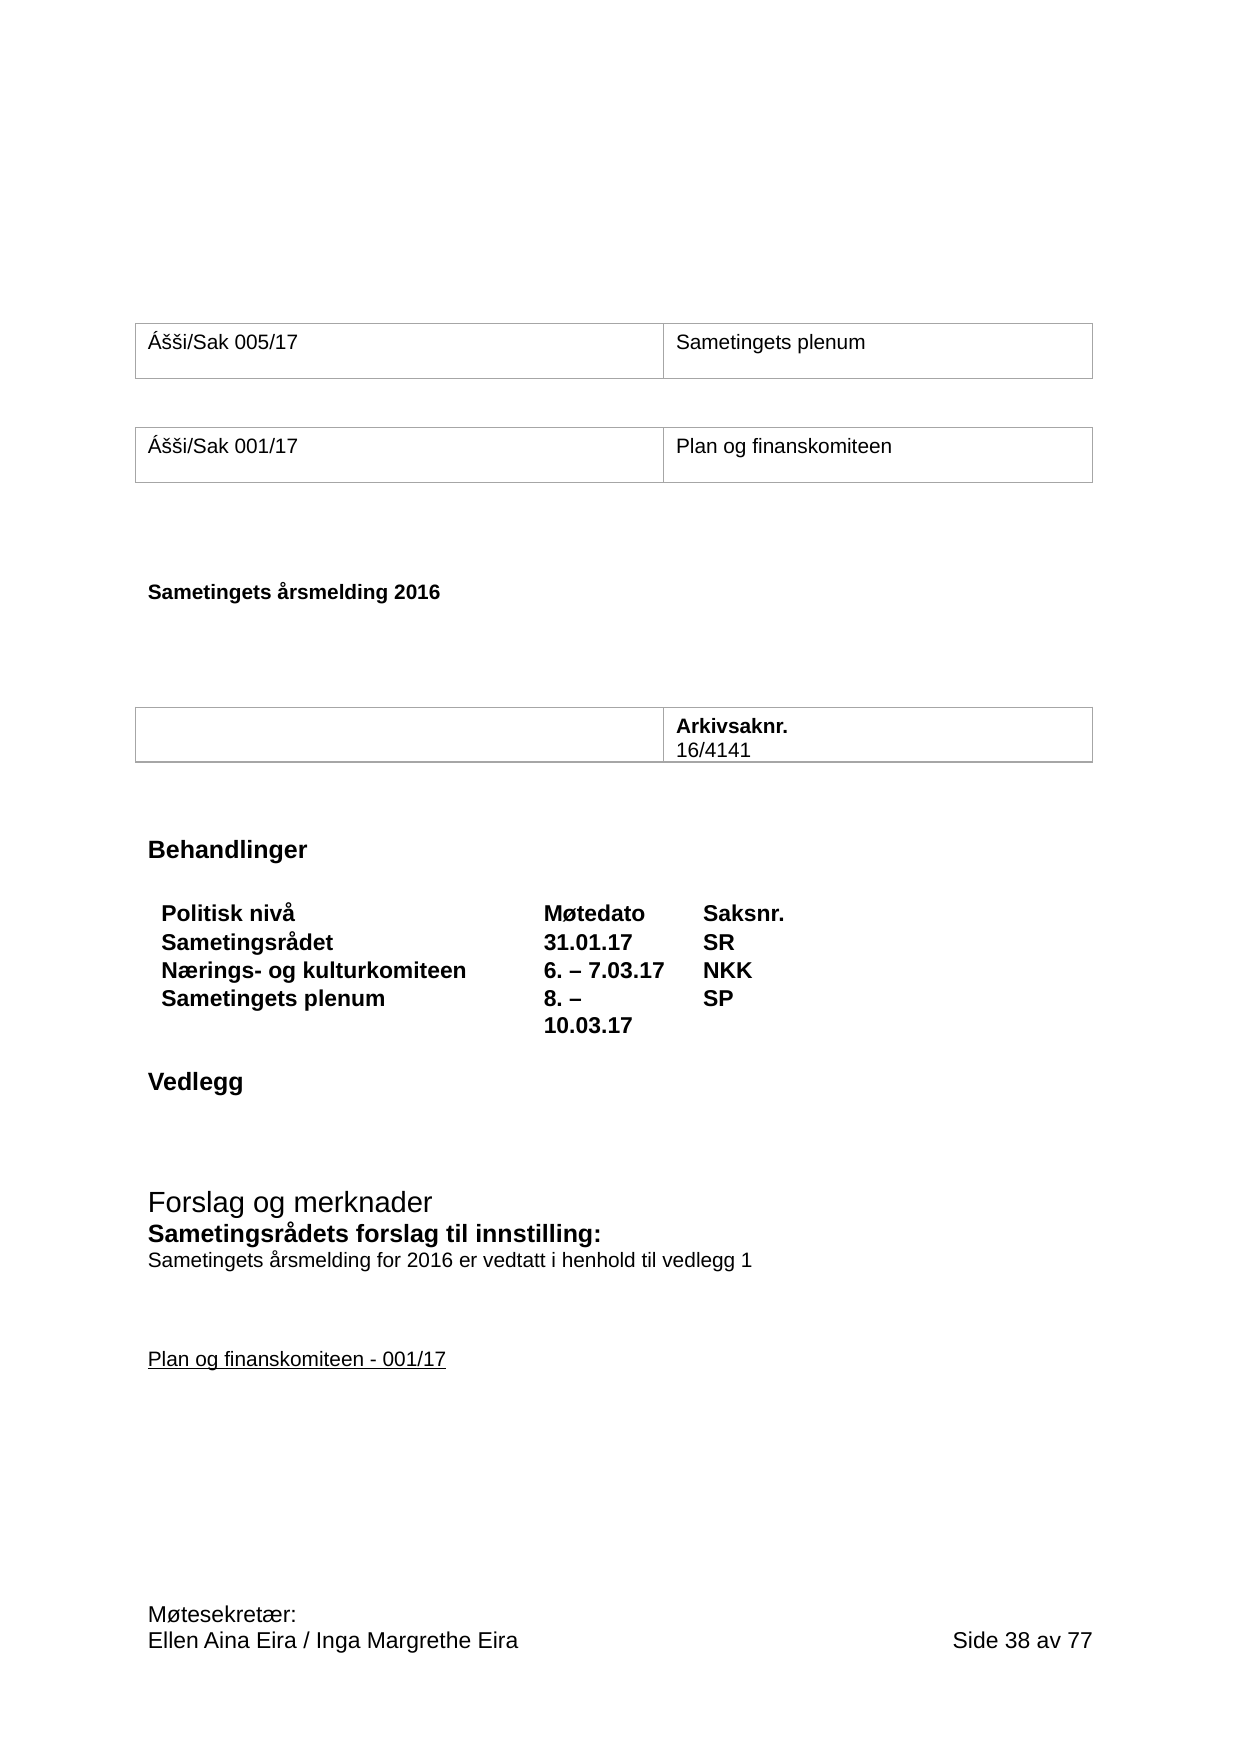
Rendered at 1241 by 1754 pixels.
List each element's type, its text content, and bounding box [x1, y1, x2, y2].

table_cell Sametingets plenum [148, 984, 530, 1039]
table_header [136, 1474, 1096, 1498]
table_cell 6. – 7.03.17 [530, 956, 689, 984]
table_cell Sametingsrådet [148, 928, 530, 956]
table_cell 8. – 10.03.17 [530, 984, 689, 1039]
table_header Ášši/Sak 001/17 [136, 428, 663, 482]
table_header Ášši/Sak 005/17 [136, 324, 663, 378]
table_header Saksnr. [689, 899, 1056, 927]
table_header Sametingets plenum [664, 324, 1092, 378]
table_header Arkivsaknr. 16/4141 [664, 708, 1092, 761]
table_header [136, 708, 663, 761]
table_cell 31.01.17 [530, 928, 689, 956]
table_cell Nærings- og kulturkomiteen [148, 956, 530, 984]
table_header Forslag og merknader Sametingsrådets forslag til innstilling: Sametingets årsmelding for 2016 er vedtatt i henhold til vedlegg 1 [136, 1185, 764, 1319]
text Plan og finanskomiteen - 001/17 [148, 1347, 1093, 1401]
table_header Plan og finanskomiteen [664, 428, 1092, 482]
table_header [148, 1132, 998, 1158]
table_cell SP [689, 984, 1056, 1039]
text Sametingets årsmelding 2016 [148, 580, 1093, 604]
table_cell SR [689, 928, 1056, 956]
table_cell NKK [689, 956, 1056, 984]
table_cell [136, 763, 664, 786]
table_header Behandlinger Vedlegg [136, 835, 1067, 1158]
table_cell [664, 763, 1092, 786]
table_header Politisk nivå [148, 899, 530, 927]
table_header Møtedato [530, 899, 689, 927]
